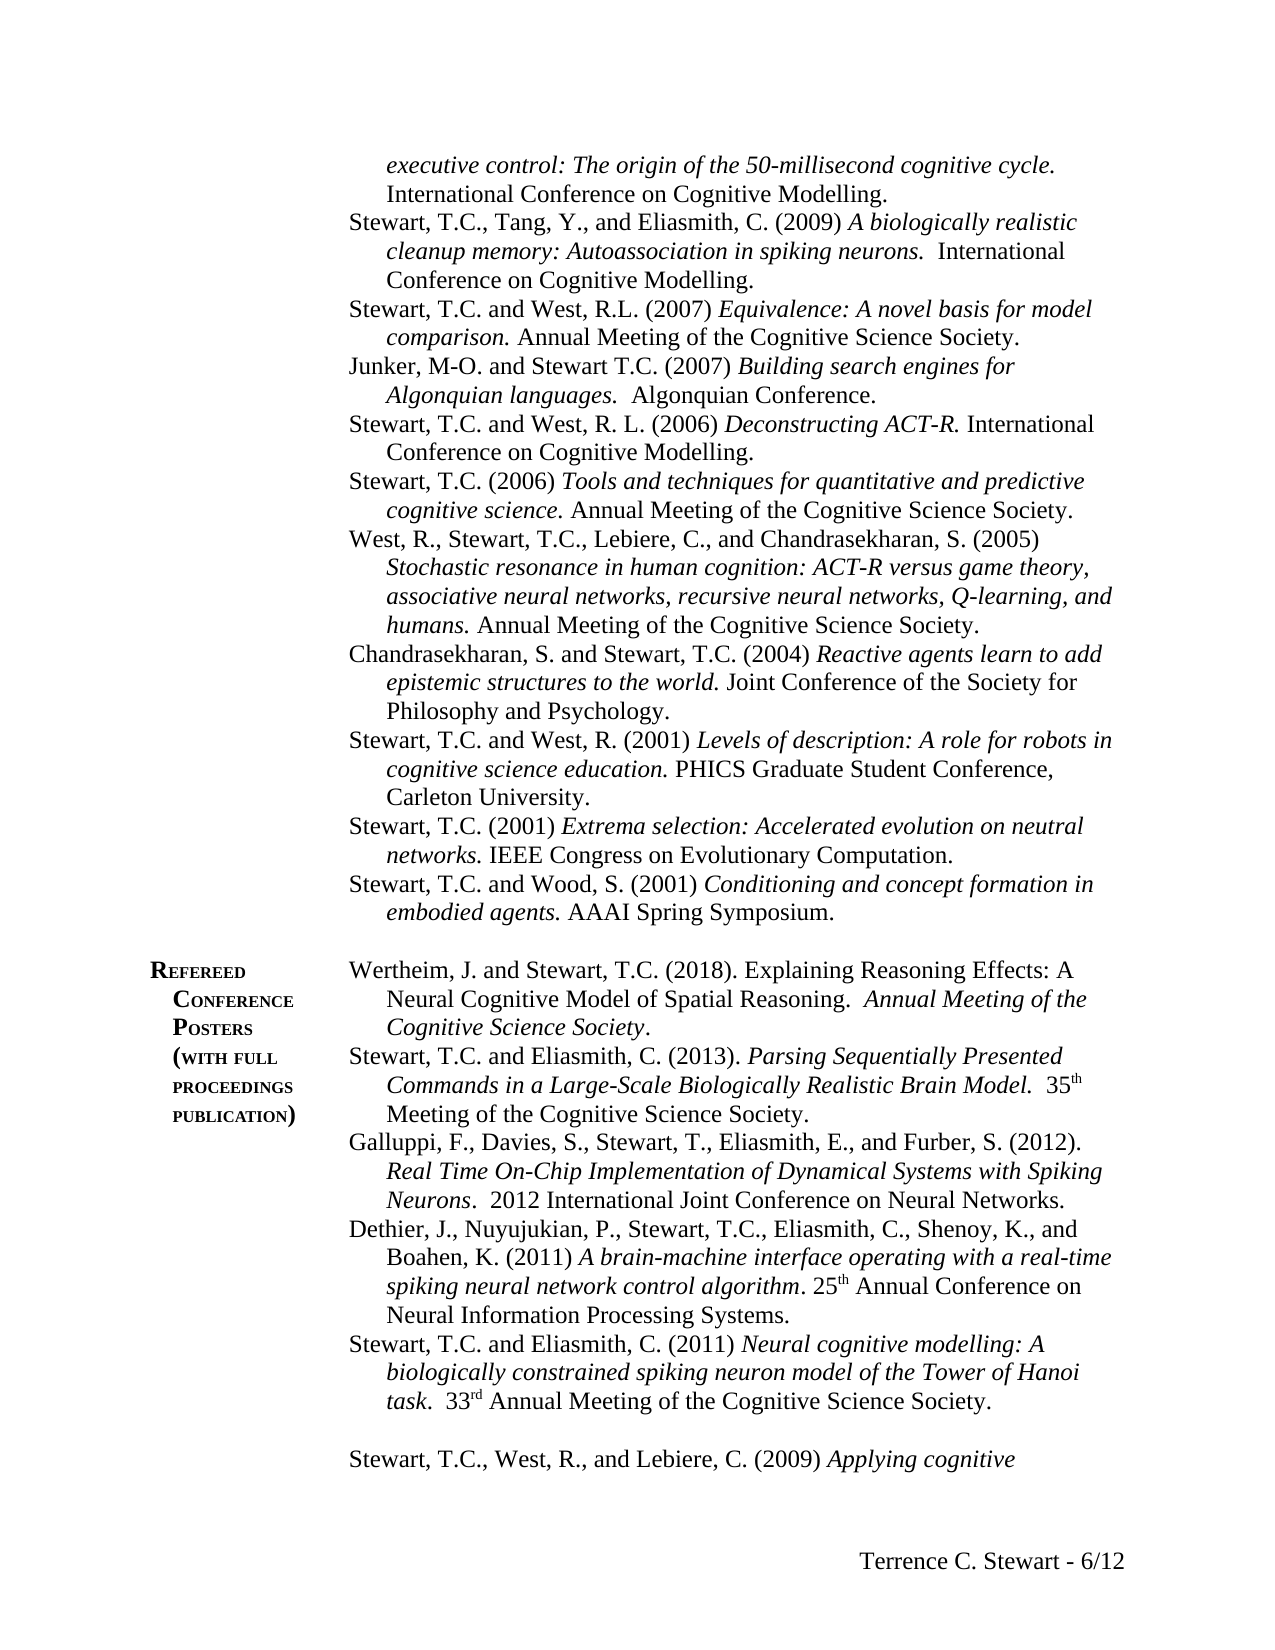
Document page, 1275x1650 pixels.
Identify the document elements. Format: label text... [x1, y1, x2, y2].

table_cell Wertheim, J. and Stewart, T.C. (2018). Explaining Reasoning Effects: A Neural Cognitive Model of Spatial Reasoning. Annual Meeting of the Cognitive Science Society. Stewart, T.C. and Eliasmith, C. (2013). Parsing Sequentially Presented Commands in a Large-Scale Biologically Realistic Brain Model. 35th Meeting of the Cognitive Science Society. Galluppi, F., Davies, S., Stewart, T., Eliasmith, E., and Furber, S. (2012). Real Time On-Chip Implementation of Dynamical Systems with Spiking Neurons. 2012 International Joint Conference on Neural Networks. Dethier, J., Nuyujukian, P., Stewart, T.C., Eliasmith, C., Shenoy, K., and Boahen, K. (2011) A brain-machine interface operating with a real-time spiking neural network control algorithm. 25th Annual Conference on Neural Information Processing Systems. Stewart, T.C. and Eliasmith, C. (2011) Neural cognitive modelling: A biologically constrained spiking neuron model of the Tower of Hanoi task. 33rd Annual Meeting of the Cognitive Science Society. Stewart, T.C., West, R., and Lebiere, C. (2009) Applying cognitive [338, 955, 1136, 1472]
table_cell [139, 150, 337, 955]
table_cell executive control: The origin of the 50-millisecond cognitive cycle. International Conference on Cognitive Modelling. Stewart, T.C., Tang, Y., and Eliasmith, C. (2009) A biologically realistic cleanup memory: Autoassociation in spiking neurons. International Conference on Cognitive Modelling. Stewart, T.C. and West, R.L. (2007) Equivalence: A novel basis for model comparison. Annual Meeting of the Cognitive Science Society. Junker, M-O. and Stewart T.C. (2007) Building search engines for Algonquian languages. Algonquian Conference. Stewart, T.C. and West, R. L. (2006) Deconstructing ACT-R. International Conference on Cognitive Modelling. Stewart, T.C. (2006) Tools and techniques for quantitative and predictive cognitive science. Annual Meeting of the Cognitive Science Society. West, R., Stewart, T.C., Lebiere, C., and Chandrasekharan, S. (2005) Stochastic resonance in human cognition: ACT-R versus game theory, associative neural networks, recursive neural networks, Q-learning, and humans. Annual Meeting of the Cognitive Science Society. Chandrasekharan, S. and Stewart, T.C. (2004) Reactive agents learn to add epistemic structures to the world. Joint Conference of the Society for Philosophy and Psychology. Stewart, T.C. and West, R. (2001) Levels of description: A role for robots in cognitive science education. PHICS Graduate Student Conference, Carleton University. Stewart, T.C. (2001) Extrema selection: Accelerated evolution on neutral networks. IEEE Congress on Evolutionary Computation. Stewart, T.C. and Wood, S. (2001) Conditioning and concept formation in embodied agents. AAAI Spring Symposium. [338, 150, 1136, 955]
table_cell Refereed Conference Posters (with full proceedings publication) [139, 955, 337, 1472]
